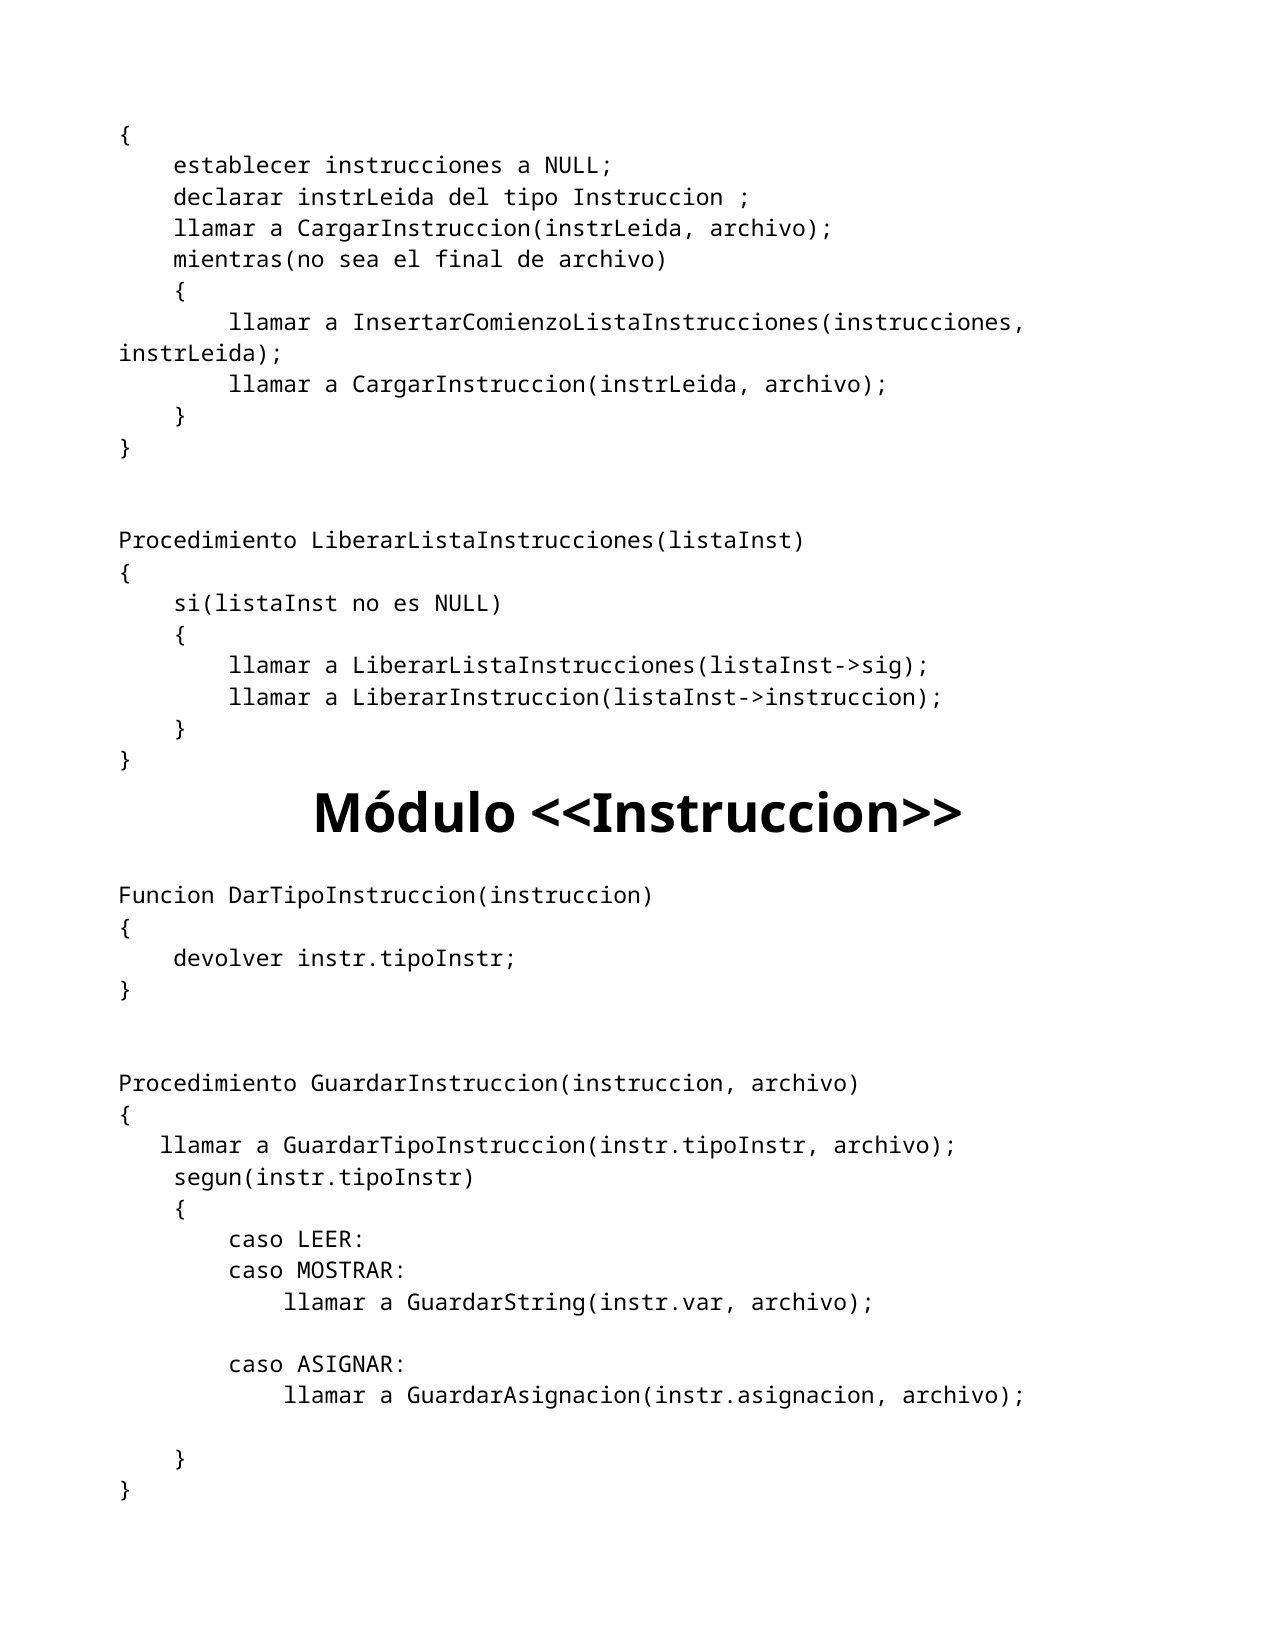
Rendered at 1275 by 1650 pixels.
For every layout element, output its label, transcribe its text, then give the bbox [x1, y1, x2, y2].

text llamar a CargarInstruccion(instrLeida, archivo); [118, 212, 1157, 243]
text { [118, 1192, 1157, 1223]
text llamar a LiberarInstruccion(listaInst->instruccion); [118, 681, 1157, 712]
text Funcion DarTipoInstruccion(instruccion) [118, 879, 1157, 911]
text { [118, 118, 1157, 149]
text { [118, 911, 1157, 942]
text } [118, 973, 1157, 1004]
text caso ASIGNAR: [118, 1348, 1157, 1379]
text } [118, 1473, 1157, 1504]
text { [118, 274, 1157, 306]
text } [118, 743, 1157, 774]
text declarar instrLeida del tipo Instruccion ; [118, 181, 1157, 212]
text llamar a GuardarTipoInstruccion(instr.tipoInstr, archivo); [118, 1129, 1157, 1161]
text caso LEER: [118, 1223, 1157, 1254]
text mientras(no sea el final de archivo) [118, 243, 1157, 274]
text llamar a InsertarComienzoListaInstrucciones(instrucciones, instrLeida); [118, 306, 1157, 368]
text { [118, 1098, 1157, 1129]
text } [118, 399, 1157, 431]
text segun(instr.tipoInstr) [118, 1161, 1157, 1192]
text } [118, 1442, 1157, 1473]
text } [118, 712, 1157, 743]
text llamar a CargarInstruccion(instrLeida, archivo); [118, 368, 1157, 399]
text Módulo <<Instruccion>> [118, 774, 1157, 848]
text caso MOSTRAR: [118, 1254, 1157, 1286]
text llamar a LiberarListaInstrucciones(listaInst->sig); [118, 649, 1157, 681]
text Procedimiento GuardarInstruccion(instruccion, archivo) [118, 1067, 1157, 1098]
text si(listaInst no es NULL) [118, 587, 1157, 618]
text establecer instrucciones a NULL; [118, 149, 1157, 181]
text { [118, 556, 1157, 587]
text devolver instr.tipoInstr; [118, 942, 1157, 973]
text Procedimiento LiberarListaInstrucciones(listaInst) [118, 524, 1157, 556]
text llamar a GuardarString(instr.var, archivo); [118, 1286, 1157, 1317]
text { [118, 618, 1157, 649]
text } [118, 431, 1157, 462]
text llamar a GuardarAsignacion(instr.asignacion, archivo); [118, 1379, 1157, 1411]
